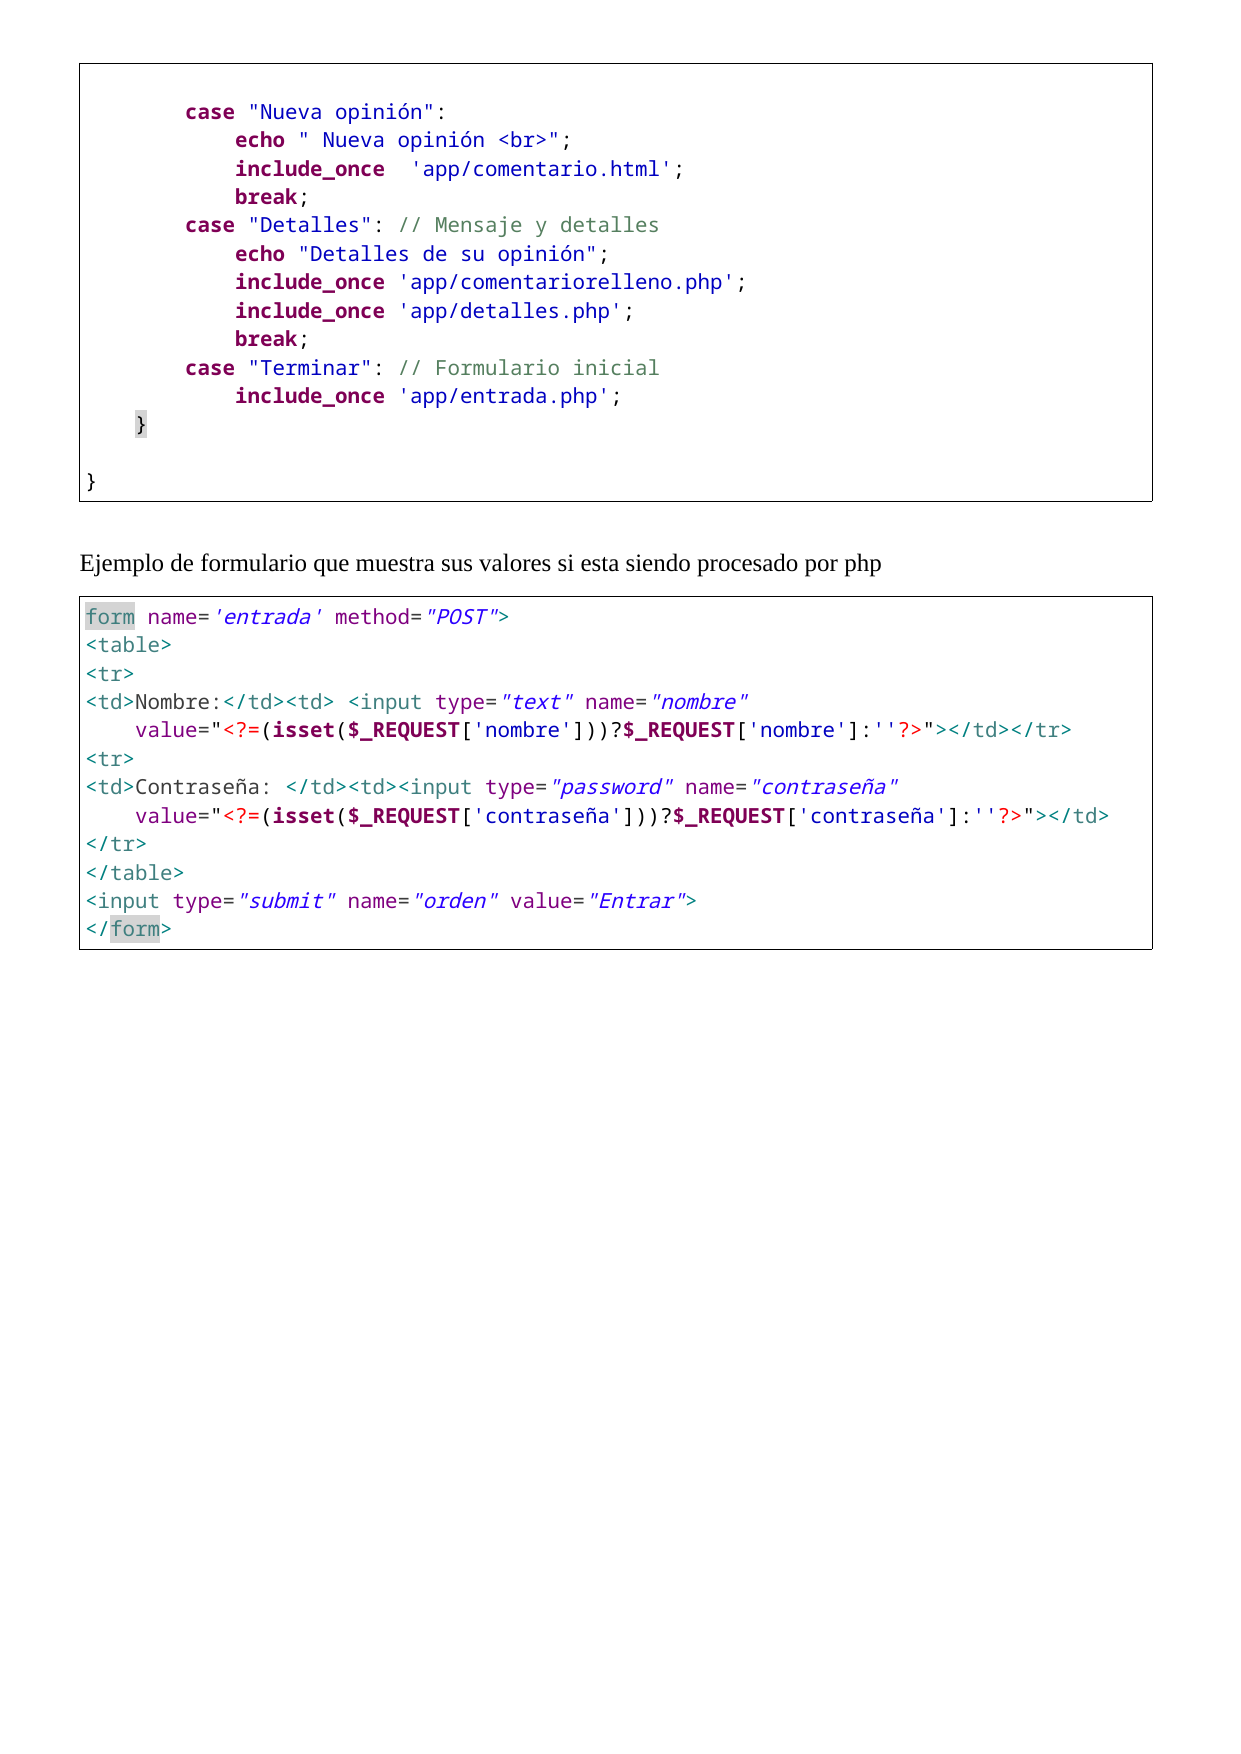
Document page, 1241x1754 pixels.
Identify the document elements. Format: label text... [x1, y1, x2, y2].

table_header form name='entrada' method="POST"> <table> <tr> <td>Nombre:</td><td> <input type="text" name="nombre" value="<?=(isset($_REQUEST['nombre']))?$_REQUEST['nombre']:''?>"></td></tr> <tr> <td>Contraseña: </td><td><input type="password" name="contraseña" value="<?=(isset($_REQUEST['contraseña']))?$_REQUEST['contraseña']:''?>"></td> </tr> </table> <input type="submit" name="orden" value="Entrar"> </form> [80, 597, 1152, 949]
table_header case "Nueva opinión": echo " Nueva opinión <br>"; include_once 'app/comentario.html'; break; case "Detalles": // Mensaje y detalles echo "Detalles de su opinión"; include_once 'app/comentariorelleno.php'; include_once 'app/detalles.php'; break; case "Terminar": // Formulario inicial include_once 'app/entrada.php'; } } [80, 64, 1152, 501]
text Ejemplo de formulario que muestra sus valores si esta siendo procesado por php [79, 548, 1152, 577]
